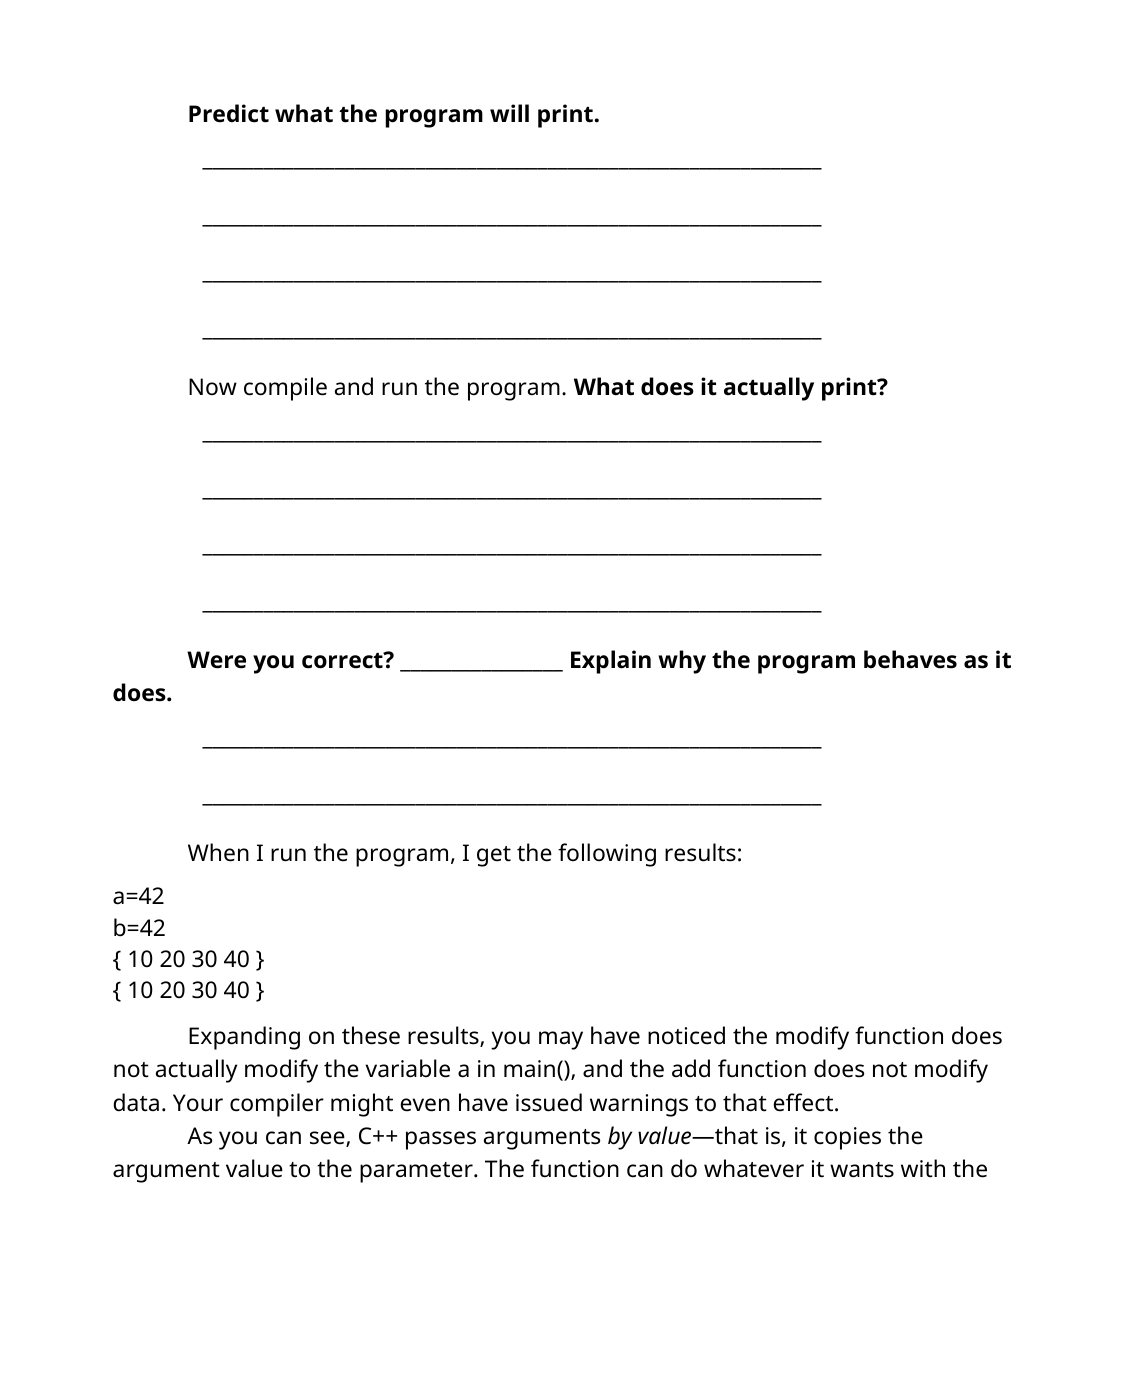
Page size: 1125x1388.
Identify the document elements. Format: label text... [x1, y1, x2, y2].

text Predict what the program will print. [112, 96, 1012, 129]
text { 10 20 30 40 } [112, 974, 1012, 1005]
list _____________________________________________________________ [202, 528, 1012, 559]
list _____________________________________________________________ [202, 198, 1012, 230]
list _____________________________________________________________ [202, 721, 1012, 752]
list _____________________________________________________________ [202, 312, 1012, 343]
list _____________________________________________________________ [202, 585, 1012, 616]
text Now compile and run the program. What does it actually print? [112, 369, 1012, 402]
list _____________________________________________________________ [202, 415, 1012, 446]
text { 10 20 30 40 } [112, 943, 1012, 974]
text b=42 [112, 912, 1012, 943]
list _____________________________________________________________ [202, 471, 1012, 503]
text When I run the program, I get the following results: [112, 834, 1012, 868]
text As you can see, C++ passes arguments by value—that is, it copies the argument value to the parameter. The function can do whatever it wants with the [112, 1118, 1012, 1184]
list _____________________________________________________________ [202, 778, 1012, 809]
text Were you correct? ________________ Explain why the program behaves as it does. [112, 642, 1012, 708]
list _____________________________________________________________ [202, 255, 1012, 287]
text a=42 [112, 880, 1012, 912]
text Expanding on these results, you may have noticed the modify function does not actually modify the variable a in main(), and the add function does not modify data. Your compiler might even have issued warnings to that effect. [112, 1018, 1012, 1118]
list _____________________________________________________________ [202, 142, 1012, 173]
